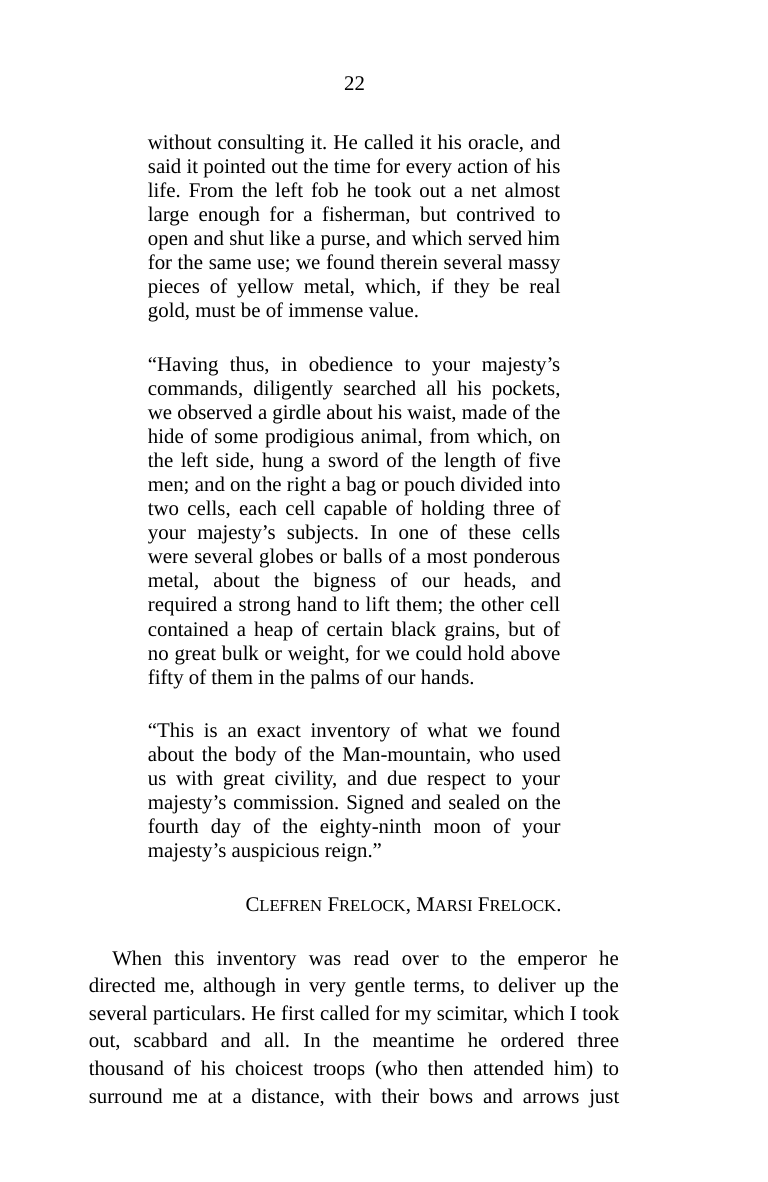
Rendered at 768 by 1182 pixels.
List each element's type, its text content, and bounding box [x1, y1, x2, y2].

text “Having thus, in obedience to your majesty’s commands, diligently searched all his pockets, we observed a girdle about his waist, made of the hide of some prodigious animal, from which, on the left side, hung a sword of the length of five men; and on the right a bag or pouch divided into two cells, each cell capable of holding three of your majesty’s subjects. In one of these cells were several globes or balls of a most ponderous metal, about the bigness of our heads, and required a strong hand to lift them; the other cell contained a heap of certain black grains, but of no great bulk or weight, for we could hold above fifty of them in the palms of our hands. [148, 352, 561, 689]
text “This is an exact inventory of what we found about the body of the Man-mountain, who used us with great civility, and due respect to your majesty’s commission. Signed and sealed on the fourth day of the eighty-ninth moon of your majesty’s auspicious reign.” [148, 718, 561, 862]
text without consulting it. He called it his oracle, and said it pointed out the time for every action of his life. From the left fob he took out a net almost large enough for a fisherman, but contrived to open and shut like a purse, and which served him for the same use; we found therein several massy pieces of yellow metal, which, if they be real gold, must be of immense value. [148, 130, 561, 322]
text Clefren Frelock, Marsi Frelock. [148, 892, 561, 916]
text When this inventory was read over to the emperor he directed me, although in very gentle terms, to deliver up the several particulars. He first called for my scimitar, which I took out, scabbard and all. In the meantime he ordered three thousand of his choicest troops (who then attended him) to surround me at a distance, with their bows and arrows just [88, 946, 620, 1108]
